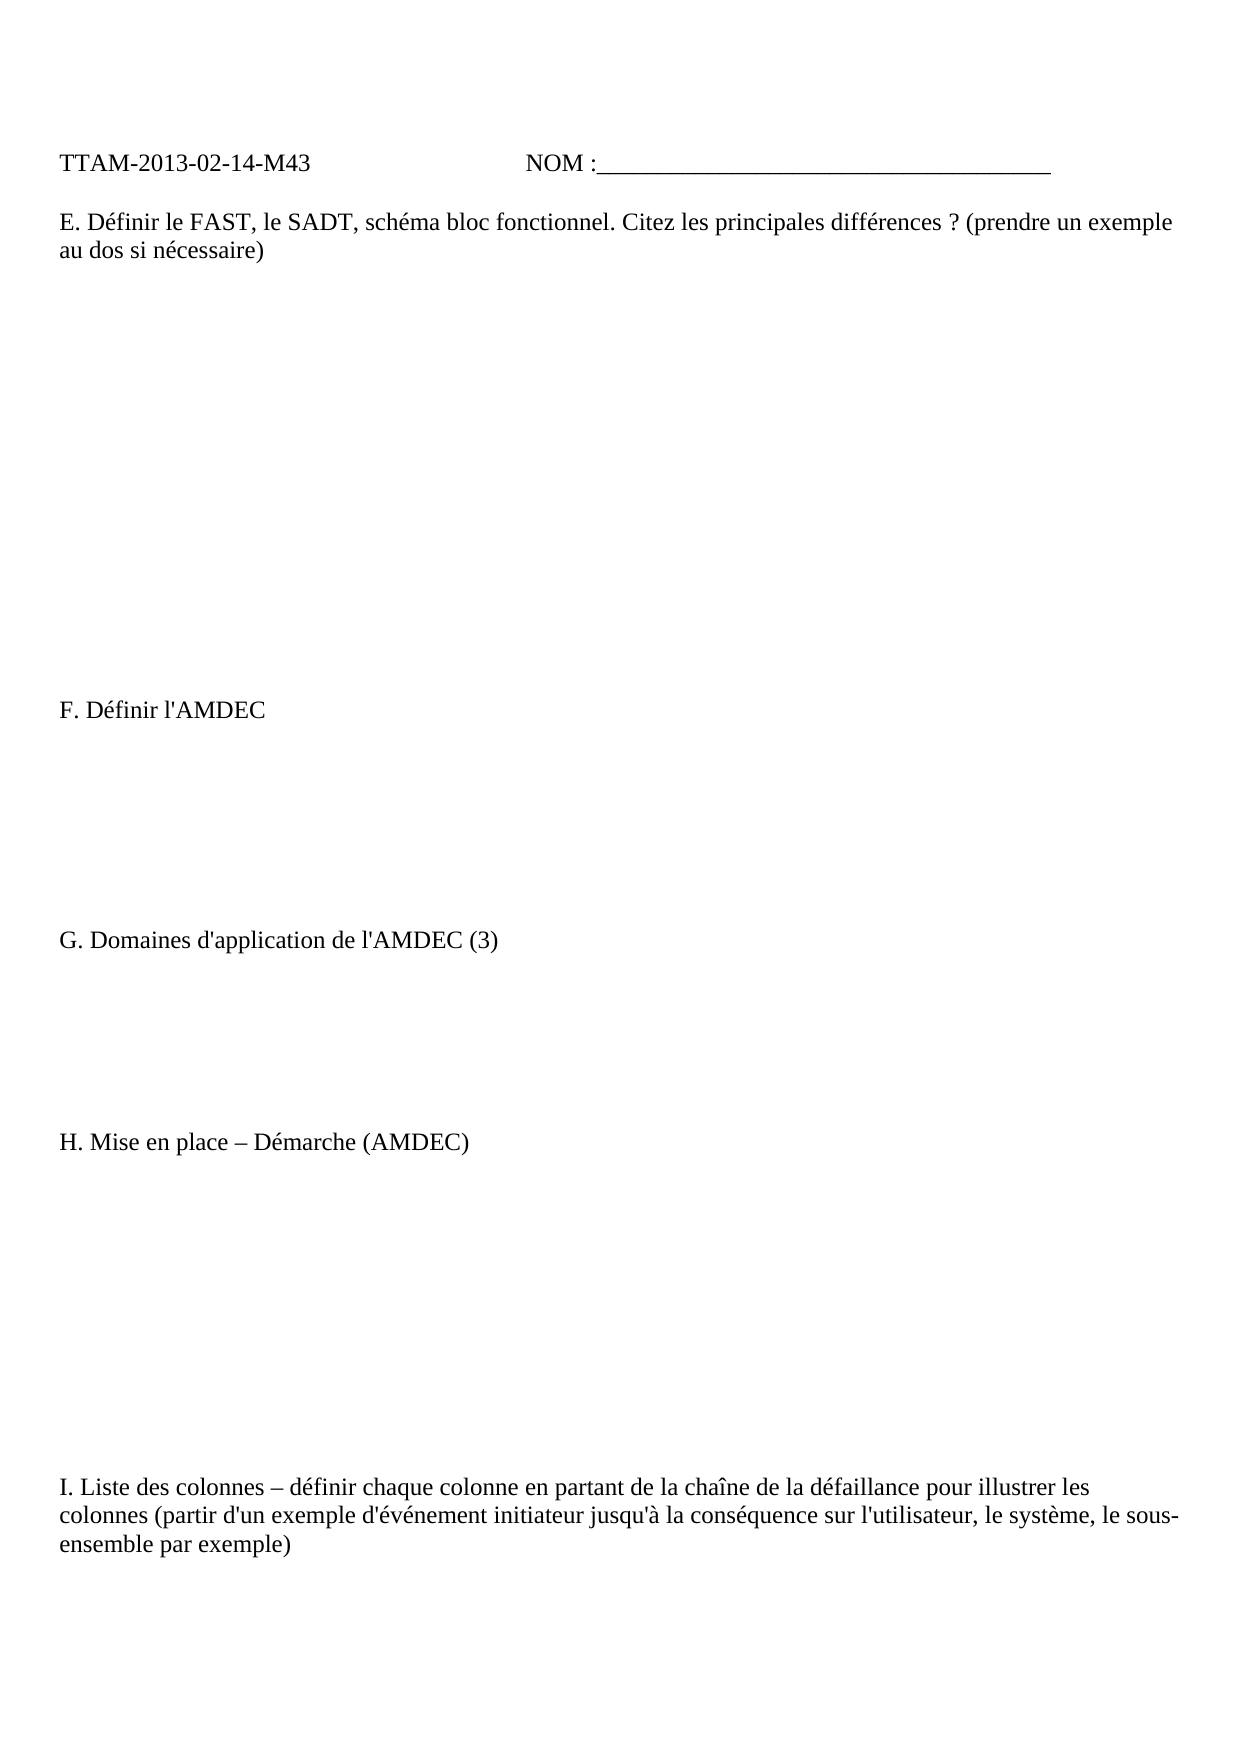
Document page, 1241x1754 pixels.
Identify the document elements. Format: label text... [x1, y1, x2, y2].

text H. Mise en place – Démarche (AMDEC) [59, 1127, 1181, 1155]
text F. Définir l'AMDEC [59, 695, 1181, 724]
text E. Définir le FAST, le SADT, schéma bloc fonctionnel. Citez les principales différences ? (prendre un exemple au dos si nécessaire) [59, 207, 1181, 264]
text G. Domaines d'application de l'AMDEC (3) [59, 925, 1181, 954]
text I. Liste des colonnes – définir chaque colonne en partant de la chaîne de la défaillance pour illustrer les colonnes (partir d'un exemple d'événement initiateur jusqu'à la conséquence sur l'utilisateur, le système, le sous-ensemble par exemple) [59, 1472, 1181, 1558]
